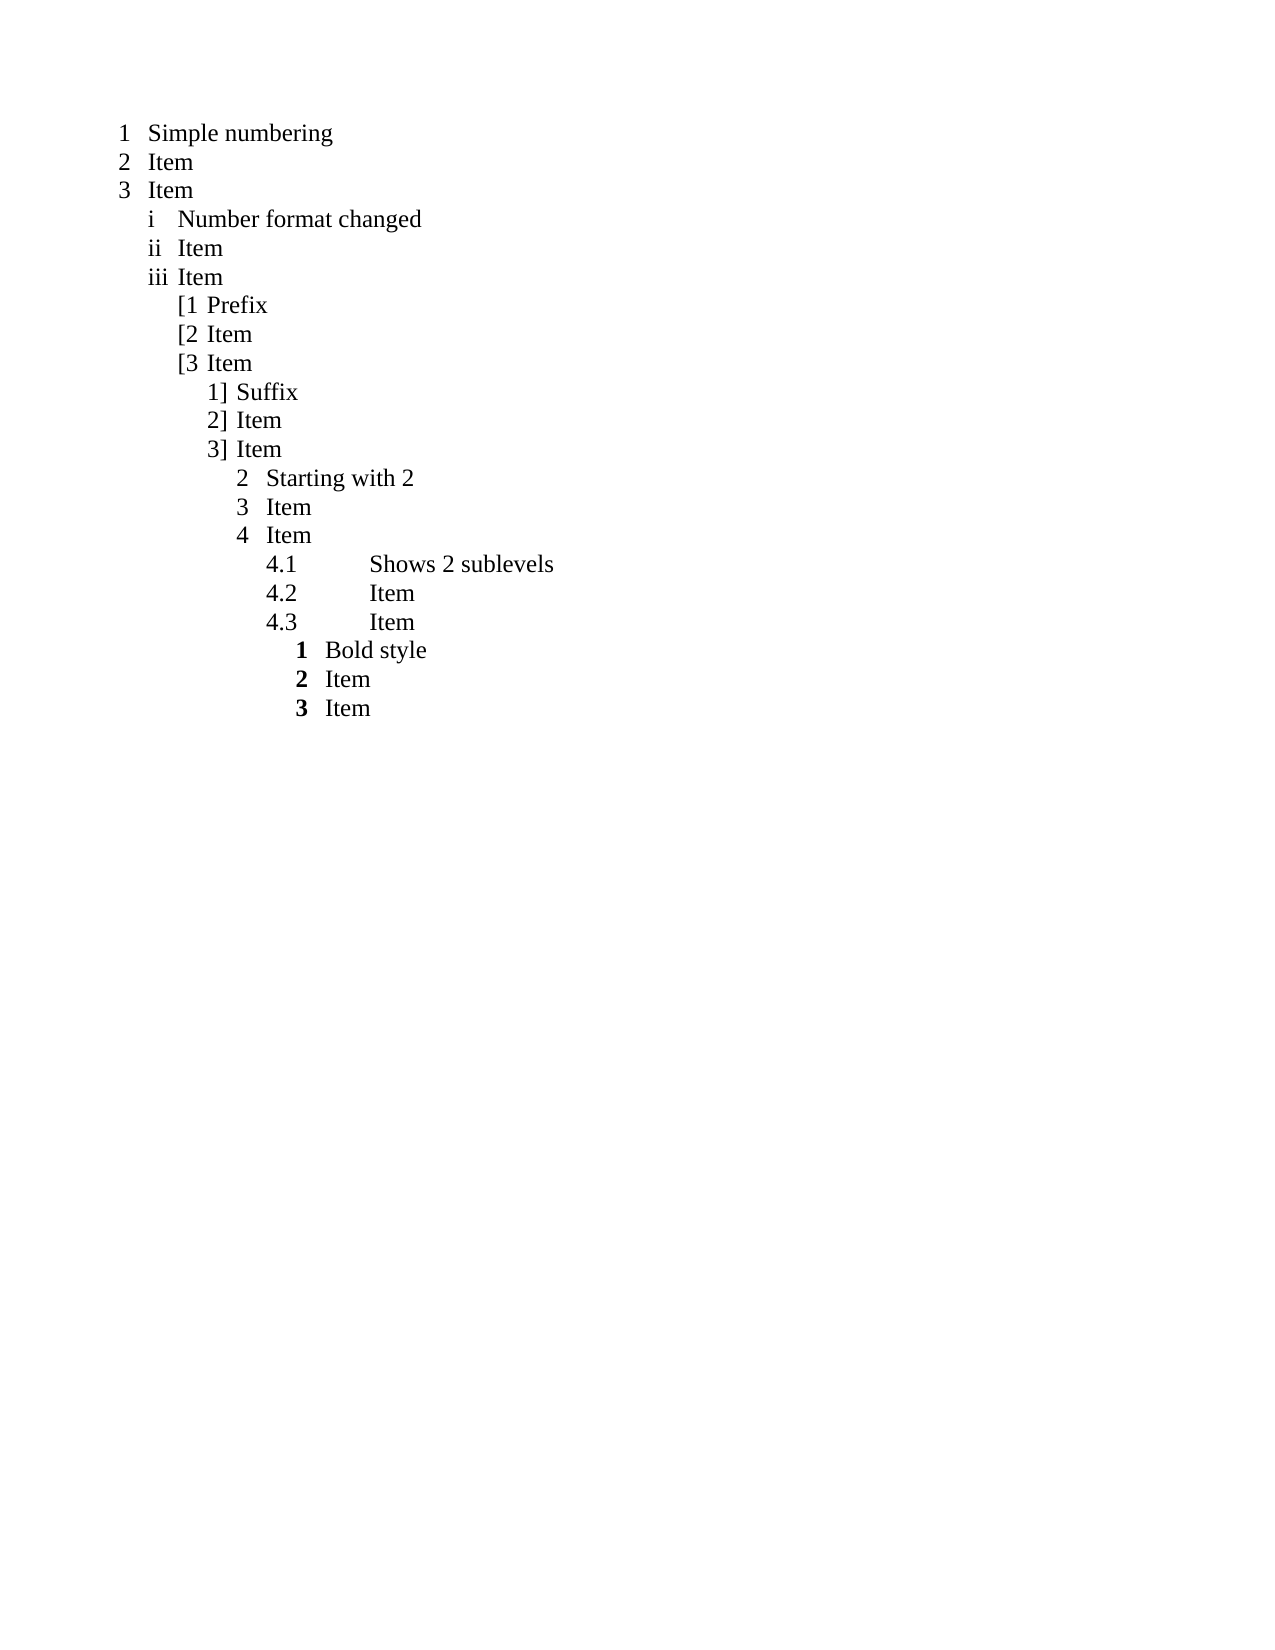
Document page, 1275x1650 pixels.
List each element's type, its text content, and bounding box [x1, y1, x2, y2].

list Item [236, 492, 1157, 521]
list Item [118, 176, 1157, 204]
list Item [148, 262, 1157, 291]
list Item [295, 693, 1157, 722]
list Item [207, 406, 1157, 434]
list Item [295, 664, 1157, 693]
list Simple numbering [118, 118, 1157, 147]
list Item [207, 434, 1157, 463]
list Number format changed [148, 204, 1157, 233]
list Shows 2 sublevels [266, 549, 1157, 578]
list Bold style [295, 636, 1157, 664]
list Item [266, 578, 1157, 607]
list Suffix [207, 377, 1157, 406]
list Item [177, 319, 1157, 348]
list Item [266, 607, 1157, 636]
list Item [236, 521, 1157, 549]
list Item [118, 147, 1157, 176]
list Starting with 2 [236, 463, 1157, 492]
list Prefix [177, 291, 1157, 319]
list Item [148, 233, 1157, 262]
list Item [177, 348, 1157, 377]
